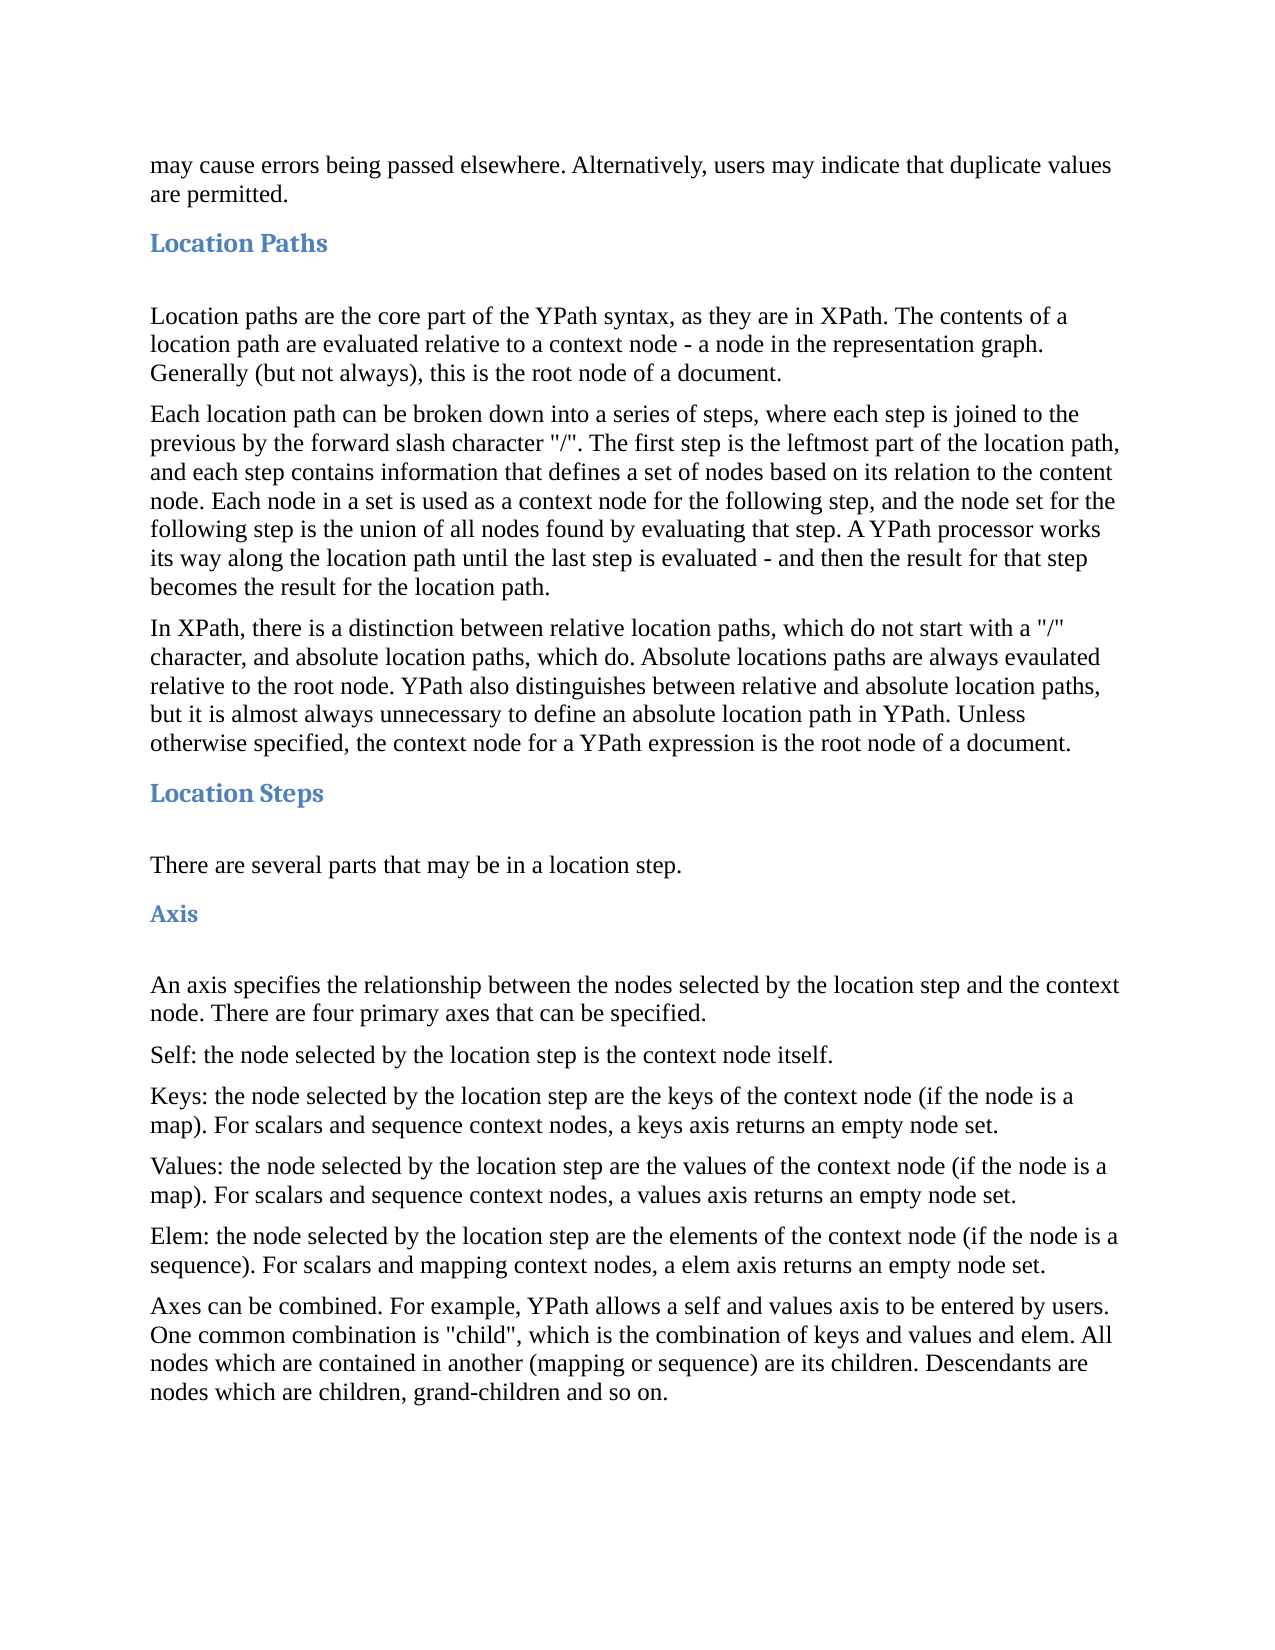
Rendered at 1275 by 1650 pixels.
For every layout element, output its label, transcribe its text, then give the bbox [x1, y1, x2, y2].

text Axes can be combined. For example, YPath allows a self and values axis to be entered by users. One common combination is "child", which is the combination of keys and values and elem. All nodes which are contained in another (mapping or sequence) are its children. Descendants are nodes which are children, grand-children and so on. [150, 1291, 1125, 1406]
text An axis specifies the relationship between the nodes selected by the location step and the context node. There are four primary axes that can be specified. [150, 970, 1125, 1027]
text Values: the node selected by the location step are the values of the context node (if the node is a map). For scalars and sequence context nodes, a values axis returns an empty node set. [150, 1151, 1125, 1208]
text Each location path can be broken down into a series of steps, where each step is joined to the previous by the forward slash character "/". The first step is the leftmost part of the location path, and each step contains information that defines a set of nodes based on its relation to the content node. Each node in a set is used as a context node for the following step, and the node set for the following step is the union of all nodes found by evaluating that step. A YPath processor works its way along the location path until the last step is evaluated - and then the result for that step becomes the result for the location path. [150, 399, 1125, 601]
text Location paths are the core part of the YPath syntax, as they are in XPath. The contents of a location path are evaluated relative to a context node - a node in the representation graph. Generally (but not always), this is the root node of a document. [150, 301, 1125, 387]
subtitle Location Steps [150, 778, 1125, 809]
text may cause errors being passed elsewhere. Alternatively, users may indicate that duplicate values are permitted. [150, 150, 1125, 207]
text There are several parts that may be in a location step. [150, 850, 1125, 879]
text Self: the node selected by the location step is the context node itself. [150, 1040, 1125, 1068]
subtitle Axis [150, 900, 1125, 928]
text Elem: the node selected by the location step are the elements of the context node (if the node is a sequence). For scalars and mapping context nodes, a elem axis returns an empty node set. [150, 1221, 1125, 1278]
text Keys: the node selected by the location step are the keys of the context node (if the node is a map). For scalars and sequence context nodes, a keys axis returns an empty node set. [150, 1081, 1125, 1138]
text In XPath, there is a distinction between relative location paths, which do not start with a "/" character, and absolute location paths, which do. Absolute locations paths are always evaulated relative to the root node. YPath also distinguishes between relative and absolute location paths, but it is almost always unnecessary to define an absolute location path in YPath. Unless otherwise specified, the context node for a YPath expression is the root node of a document. [150, 613, 1125, 757]
subtitle Location Paths [150, 228, 1125, 259]
